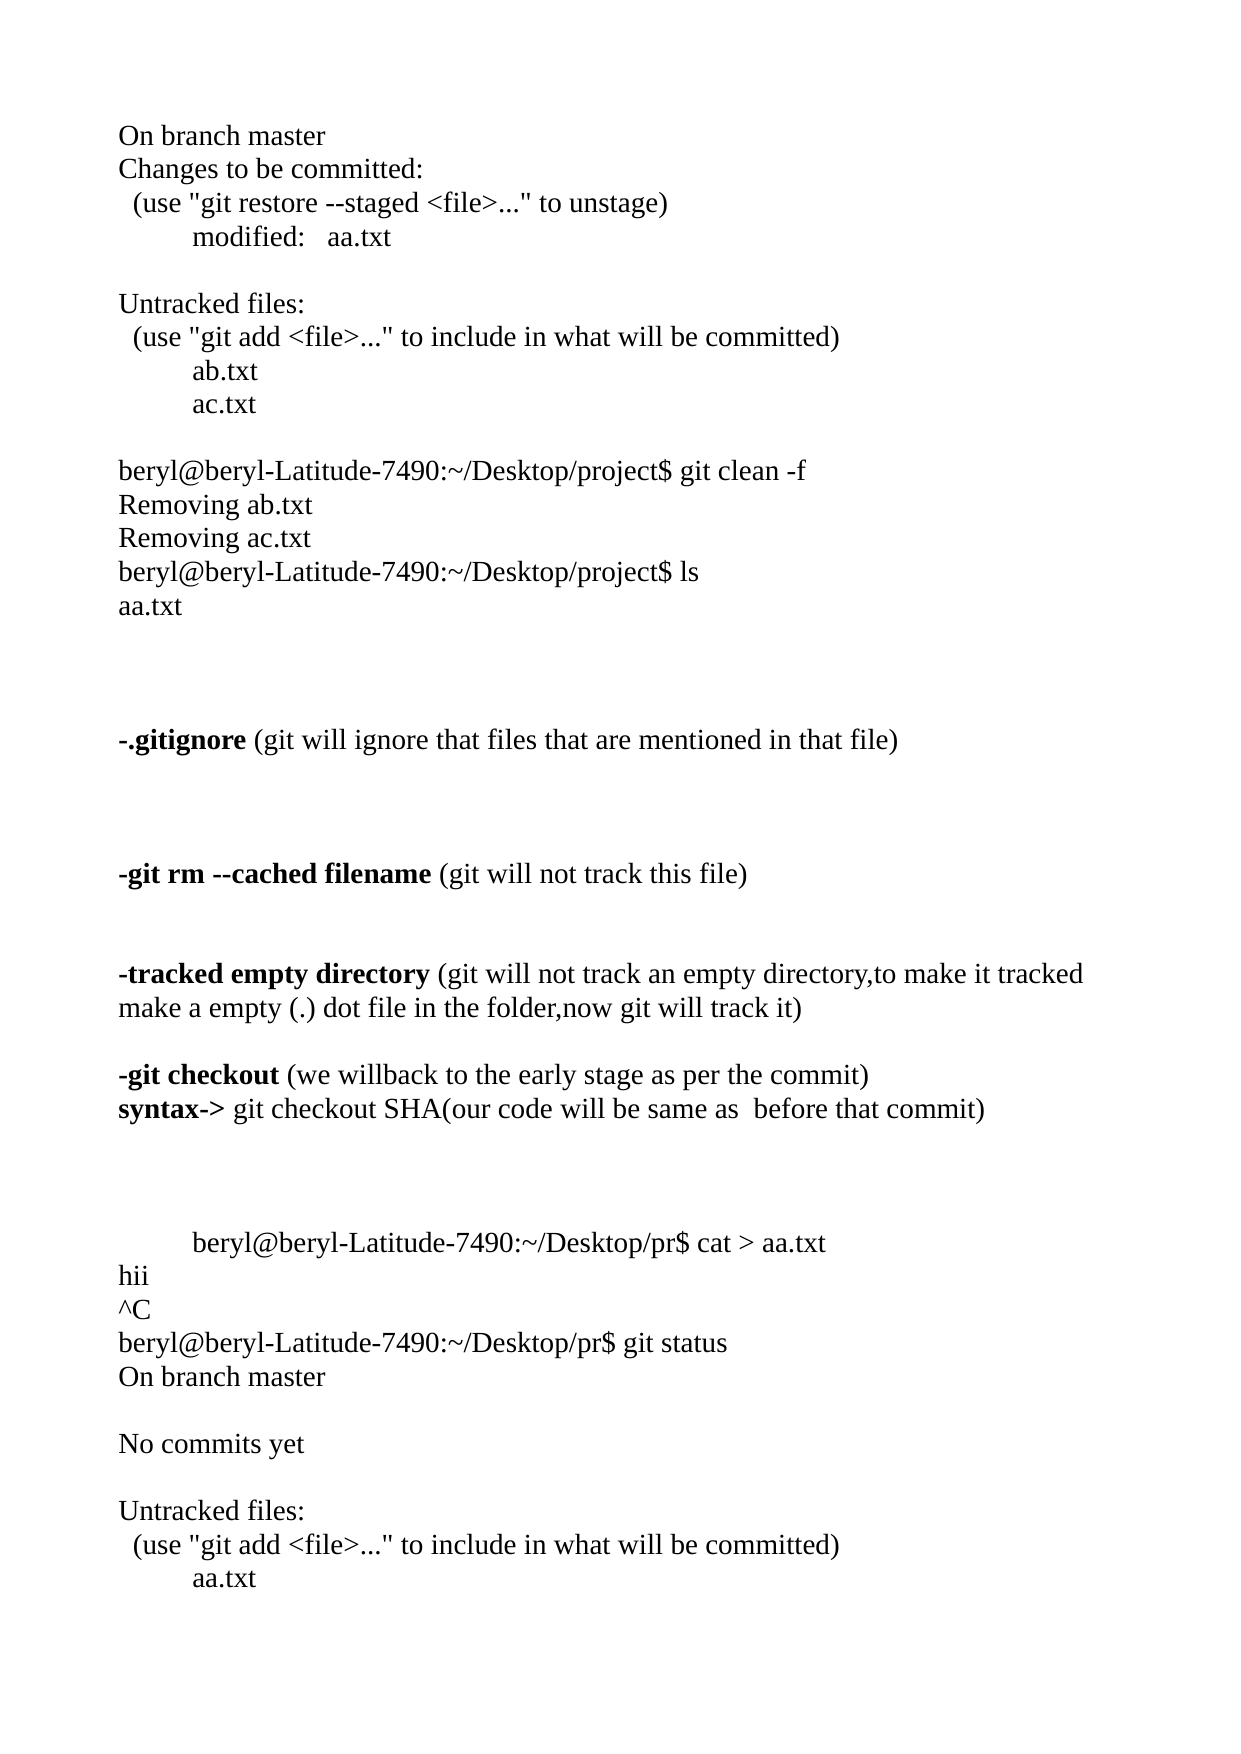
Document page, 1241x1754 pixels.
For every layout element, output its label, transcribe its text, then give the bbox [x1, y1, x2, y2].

text Removing ac.txt [118, 521, 1122, 554]
text On branch master [118, 118, 1122, 152]
text ac.txt [118, 386, 1122, 420]
text beryl@beryl-Latitude-7490:~/Desktop/pr$ git status [118, 1326, 1122, 1359]
text (use "git add <file>..." to include in what will be committed) [118, 1527, 1122, 1560]
text modified: aa.txt [118, 219, 1122, 252]
text beryl@beryl-Latitude-7490:~/Desktop/pr$ cat > aa.txt [118, 1225, 1122, 1258]
text hii [118, 1258, 1122, 1292]
text -git rm --cached filename (git will not track this file) [118, 856, 1122, 889]
text (use "git add <file>..." to include in what will be committed) [118, 319, 1122, 353]
text No commits yet [118, 1426, 1122, 1460]
text On branch master [118, 1359, 1122, 1393]
text -git checkout (we willback to the early stage as per the commit) [118, 1057, 1122, 1091]
text ^C [118, 1292, 1122, 1326]
text beryl@beryl-Latitude-7490:~/Desktop/project$ git clean -f [118, 453, 1122, 487]
text Untracked files: [118, 1493, 1122, 1527]
text -tracked empty directory (git will not track an empty directory,to make it tracked make a empty (.) dot file in the folder,now git will track it) [118, 957, 1122, 1024]
text syntax-> git checkout SHA(our code will be same as before that commit) [118, 1091, 1122, 1124]
text Removing ab.txt [118, 487, 1122, 521]
text Changes to be committed: [118, 152, 1122, 185]
text aa.txt [118, 588, 1122, 621]
text -.gitignore (git will ignore that files that are mentioned in that file) [118, 722, 1122, 755]
text ab.txt [118, 353, 1122, 386]
text aa.txt [118, 1560, 1122, 1594]
text beryl@beryl-Latitude-7490:~/Desktop/project$ ls [118, 554, 1122, 588]
text Untracked files: [118, 286, 1122, 319]
text (use "git restore --staged <file>..." to unstage) [118, 185, 1122, 219]
